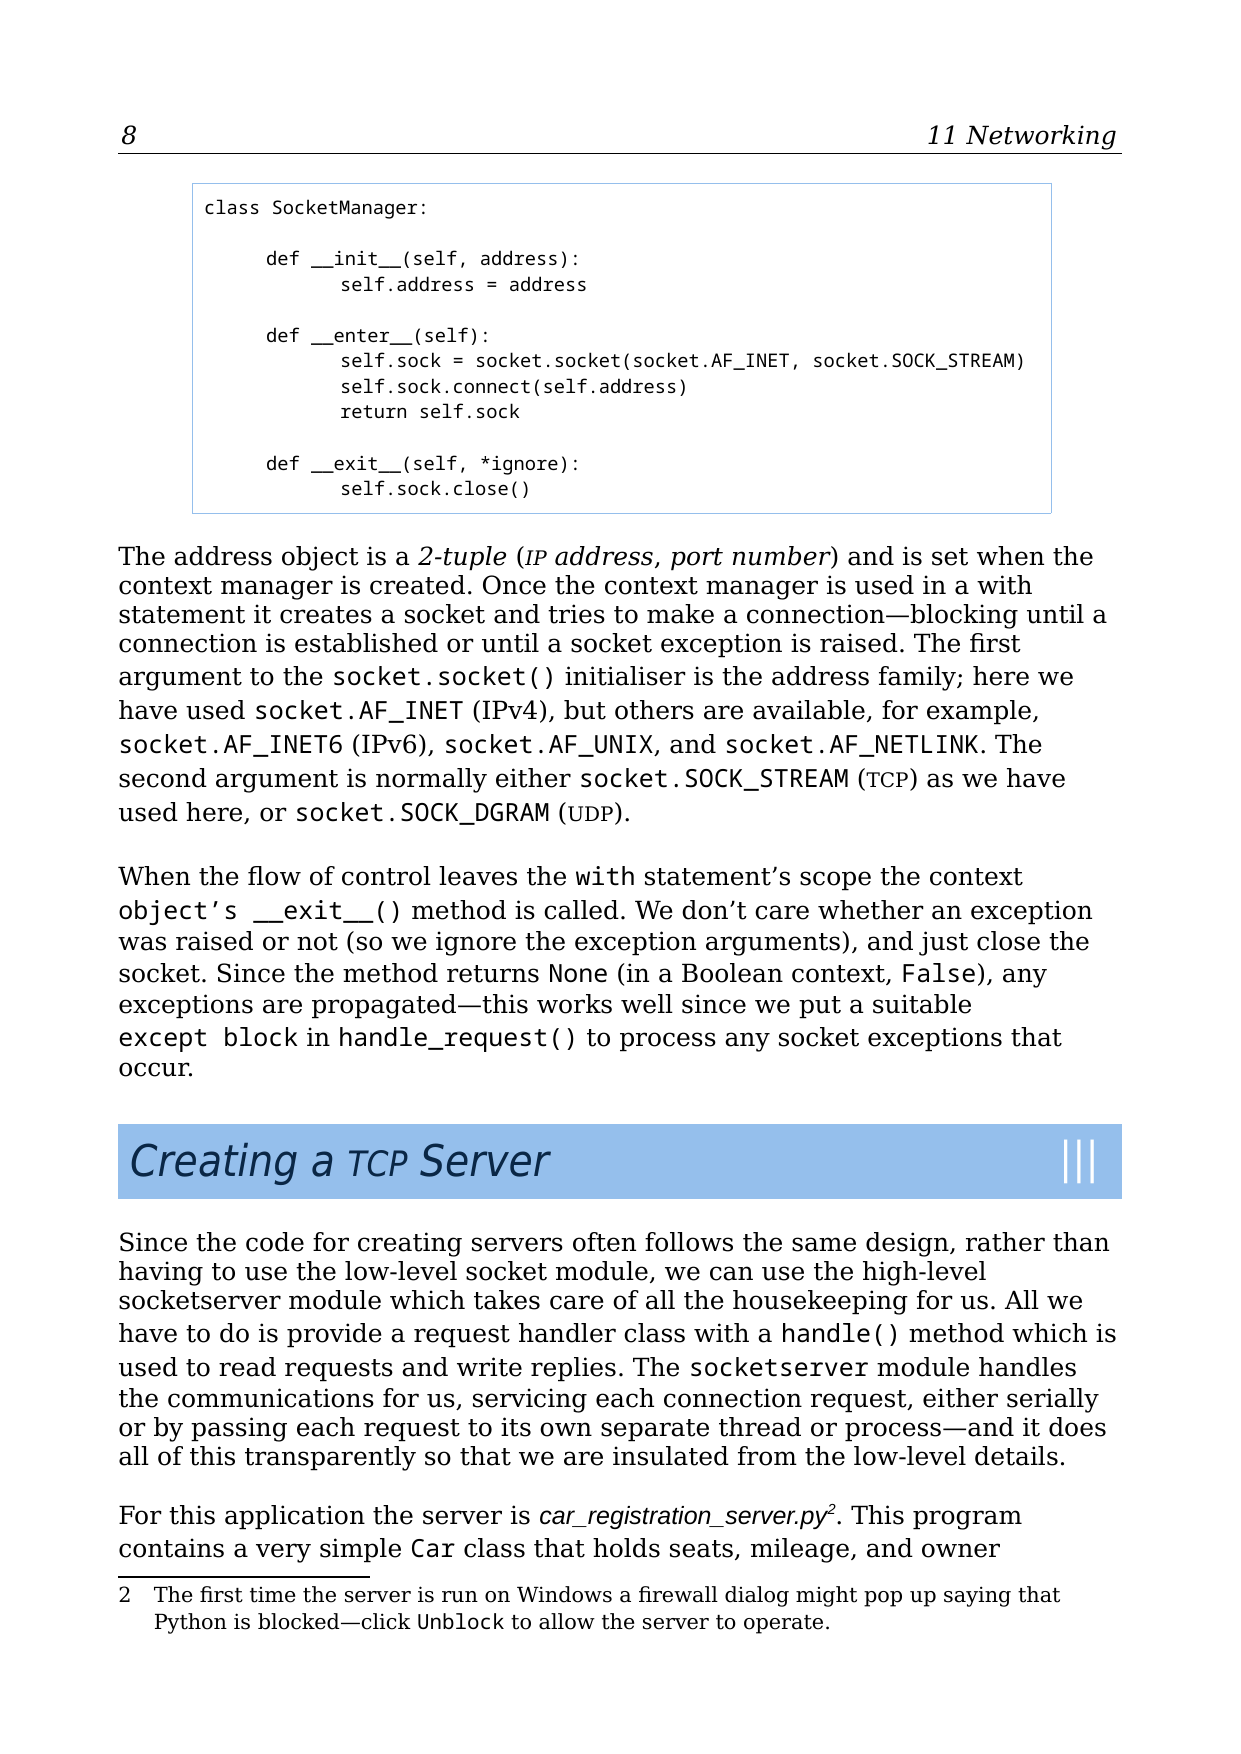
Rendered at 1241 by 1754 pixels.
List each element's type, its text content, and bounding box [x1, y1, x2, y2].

text class SocketManager: [193, 184, 1051, 208]
text return self.sock [193, 387, 1051, 412]
subtitle Creating a tcp Server [118, 1124, 1122, 1199]
text def __init__(self, address): [193, 234, 1051, 259]
text def __enter__(self): [193, 310, 1051, 336]
text The address object is a 2-tuple (ip address, port number) and is set when the context manager is created. Once the context manager is used in a with statement it creates a socket and tries to make a connection—blocking until a connection is established or until a socket exception is raised. The first argument to the socket.socket() initialiser is the address family; here we have used socket.AF_INET (IPv4), but others are available, for example, socket.AF_INET6 (IPv6), socket.AF_UNIX, and socket.AF_NETLINK. The second argument is normally either socket.SOCK_STREAM (tcp) as we have used here, or socket.SOCK_DGRAM (udp). [118, 542, 1122, 829]
text When the flow of control leaves the with statement’s scope the context object’s __exit__() method is called. We don’t care whether an exception was raised or not (so we ignore the exception arguments), and just close the socket. Since the method returns None (in a Boolean context, False), any exceptions are propagated—this works well since we put a suitable except block in handle_request() to process any socket exceptions that occur. [118, 859, 1122, 1082]
text self.sock = socket.socket(socket.AF_INET, socket.SOCK_STREAM) [193, 336, 1051, 361]
text ||| [1039, 1133, 1098, 1184]
text self.sock.connect(self.address) [193, 361, 1051, 387]
text self.address = address [193, 259, 1051, 285]
text self.sock.close() [193, 463, 1051, 513]
text Since the code for creating servers often follows the same design, rather than having to use the low-level socket module, we can use the high-level socketserver module which takes care of all the housekeeping for us. All we have to do is provide a request handler class with a handle() method which is used to read requests and write replies. The socketserver module handles the communications for us, servicing each connection request, either serially or by passing each request to its own separate thread or process—and it does all of this transparently so that we are insulated from the low-level details. [118, 1228, 1122, 1471]
text def __exit__(self, *ignore): [193, 438, 1051, 463]
text The first time the server is run on Windows a firewall dialog might pop up saying that Python is blocked—click Unblock to allow the server to operate. [118, 1583, 1122, 1636]
text For this application the server is car_registration_server.py. This program contains a very simple Car class that holds seats, mileage, and owner [118, 1501, 1122, 1564]
